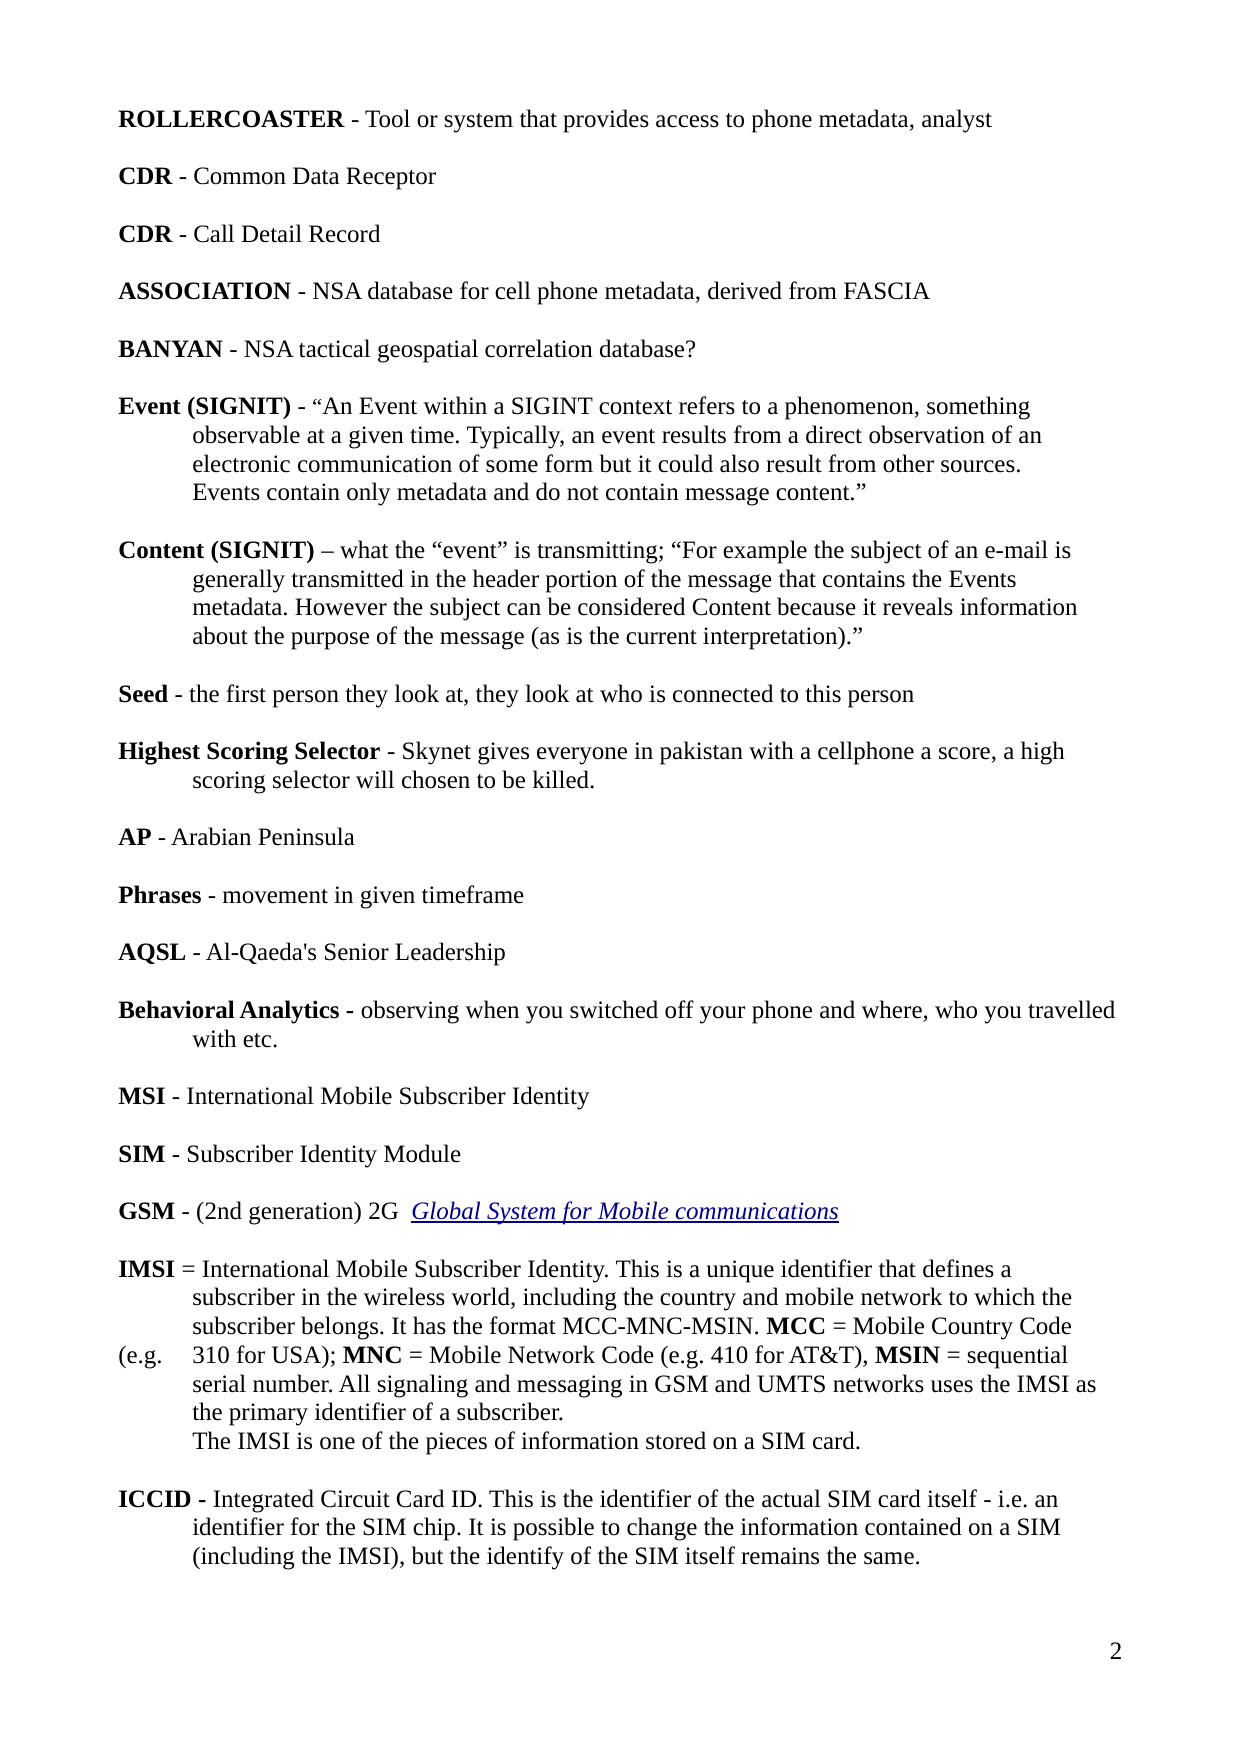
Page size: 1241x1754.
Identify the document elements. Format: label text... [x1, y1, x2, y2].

text Behavioral Analytics - observing when you switched off your phone and where, who you travelled with etc. [118, 995, 1122, 1052]
text AP - Arabian Peninsula [118, 822, 1122, 851]
text Seed - the first person they look at, they look at who is connected to this person [118, 679, 1122, 707]
text CDR - Call Detail Record [118, 190, 1122, 247]
text Events contain only metadata and do not contain message content.” [118, 477, 1122, 506]
text Phrases - movement in given timeframe [118, 880, 1122, 909]
text Content (SIGNIT) – what the “event” is transmitting; “For example the subject of an e-mail is generally transmitted in the header portion of the message that contains the Events metadata. However the subject can be considered Content because it reveals information about the purpose of the message (as is the current interpretation).” [118, 535, 1122, 650]
text ROLLERCOASTER - Tool or system that provides access to phone metadata, analyst [118, 104, 1122, 132]
text Highest Scoring Selector - Skynet gives everyone in pakistan with a cellphone a score, a high scoring selector will chosen to be killed. [118, 736, 1122, 794]
text Event (SIGNIT) - “An Event within a SIGINT context refers to a phenomenon, something observable at a given time. Typically, an event results from a direct observation of an electronic communication of some form but it could also result from other sources. [118, 391, 1122, 477]
text MSI - International Mobile Subscriber Identity [118, 1081, 1122, 1110]
text ICCID - Integrated Circuit Card ID. This is the identifier of the actual SIM card itself - i.e. an identifier for the SIM chip. It is possible to change the information contained on a SIM (including the IMSI), but the identify of the SIM itself remains the same. [118, 1484, 1122, 1570]
text AQSL - Al-Qaeda's Senior Leadership [118, 937, 1122, 966]
text CDR - Common Data Receptor [118, 161, 1122, 190]
text GSM - (2nd generation) 2G Global System for Mobile communications [118, 1196, 1122, 1225]
text BANYAN - NSA tactical geospatial correlation database? [118, 334, 1122, 362]
text SIM - Subscriber Identity Module [118, 1139, 1122, 1167]
text ASSOCIATION - NSA database for cell phone metadata, derived from FASCIA [118, 276, 1122, 305]
text IMSI = International Mobile Subscriber Identity. This is a unique identifier that defines a subscriber in the wireless world, including the country and mobile network to which the subscriber belongs. It has the format MCC-MNC-MSIN. MCC = Mobile Country Code (e.g. 310 for USA); MNC = Mobile Network Code (e.g. 410 for AT&T), MSIN = sequential serial number. All signaling and messaging in GSM and UMTS networks uses the IMSI as the primary identifier of a subscriber. The IMSI is one of the pieces of information stored on a SIM card. [118, 1254, 1122, 1455]
